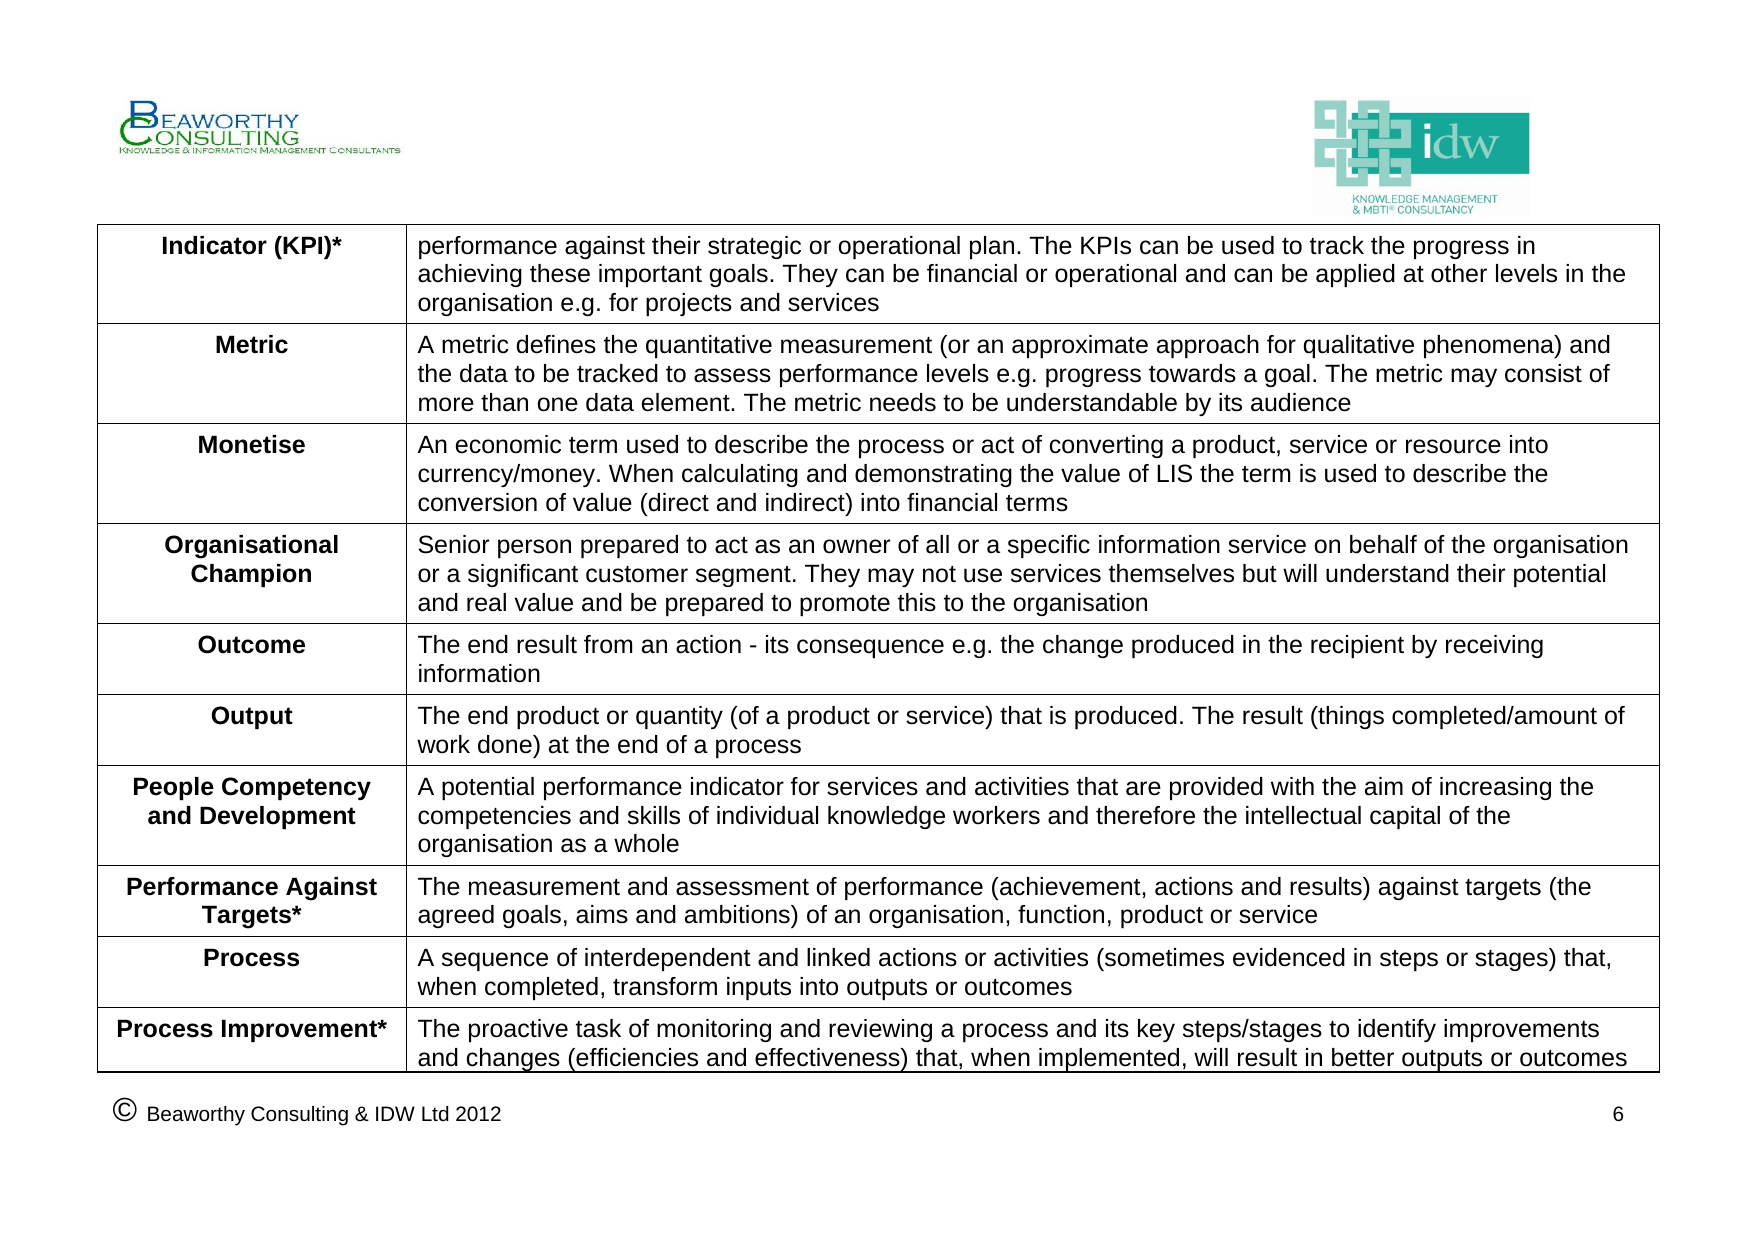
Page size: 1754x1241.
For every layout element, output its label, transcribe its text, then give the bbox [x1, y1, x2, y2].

table_cell An economic term used to describe the process or act of converting a product, service or resource into currency/money. When calculating and demonstrating the value of LIS the term is used to describe the conversion of value (direct and indirect) into financial terms [407, 424, 1659, 523]
table_cell The measurement and assessment of performance (achievement, actions and results) against targets (the agreed goals, aims and ambitions) of an organisation, function, product or service [407, 866, 1659, 936]
table_cell Metric [98, 324, 406, 423]
table_cell A potential performance indicator for services and activities that are provided with the aim of increasing the competencies and skills of individual knowledge workers and therefore the intellectual capital of the organisation as a whole [407, 766, 1659, 864]
table_cell Monetise [98, 424, 406, 523]
table_cell Performance Against Targets* [98, 866, 406, 936]
table_cell A sequence of interdependent and linked actions or activities (sometimes evidenced in steps or stages) that, when completed, transform inputs into outputs or outcomes [407, 937, 1659, 1007]
table_cell The end result from an action - its consequence e.g. the change produced in the recipient by receiving information [407, 624, 1659, 694]
table_cell performance against their strategic or operational plan. The KPIs can be used to track the progress in achieving these important goals. They can be financial or operational and can be applied at other levels in the organisation e.g. for projects and services [407, 225, 1659, 323]
table_cell Output [98, 695, 406, 765]
table_cell Process Improvement* [98, 1008, 406, 1071]
table_cell People Competency and Development [98, 766, 406, 864]
table_cell A metric defines the quantitative measurement (or an approximate approach for qualitative phenomena) and the data to be tracked to assess performance levels e.g. progress towards a goal. The metric may consist of more than one data element. The metric needs to be understandable by its audience [407, 324, 1659, 423]
table_cell Senior person prepared to act as an owner of all or a specific information service on behalf of the organisation or a significant customer segment. They may not use services themselves but will understand their potential and real value and be prepared to promote this to the organisation [407, 524, 1659, 623]
table_cell Organisational Champion [98, 524, 406, 623]
table_cell Outcome [98, 624, 406, 694]
table_cell Process [98, 937, 406, 1007]
table_cell The proactive task of monitoring and reviewing a process and its key steps/stages to identify improvements and changes (efficiencies and effectiveness) that, when implemented, will result in better outputs or outcomes [407, 1008, 1659, 1071]
table_cell The end product or quantity (of a product or service) that is produced. The result (things completed/amount of work done) at the end of a process [407, 695, 1659, 765]
table_cell Indicator (KPI)* [98, 225, 406, 323]
